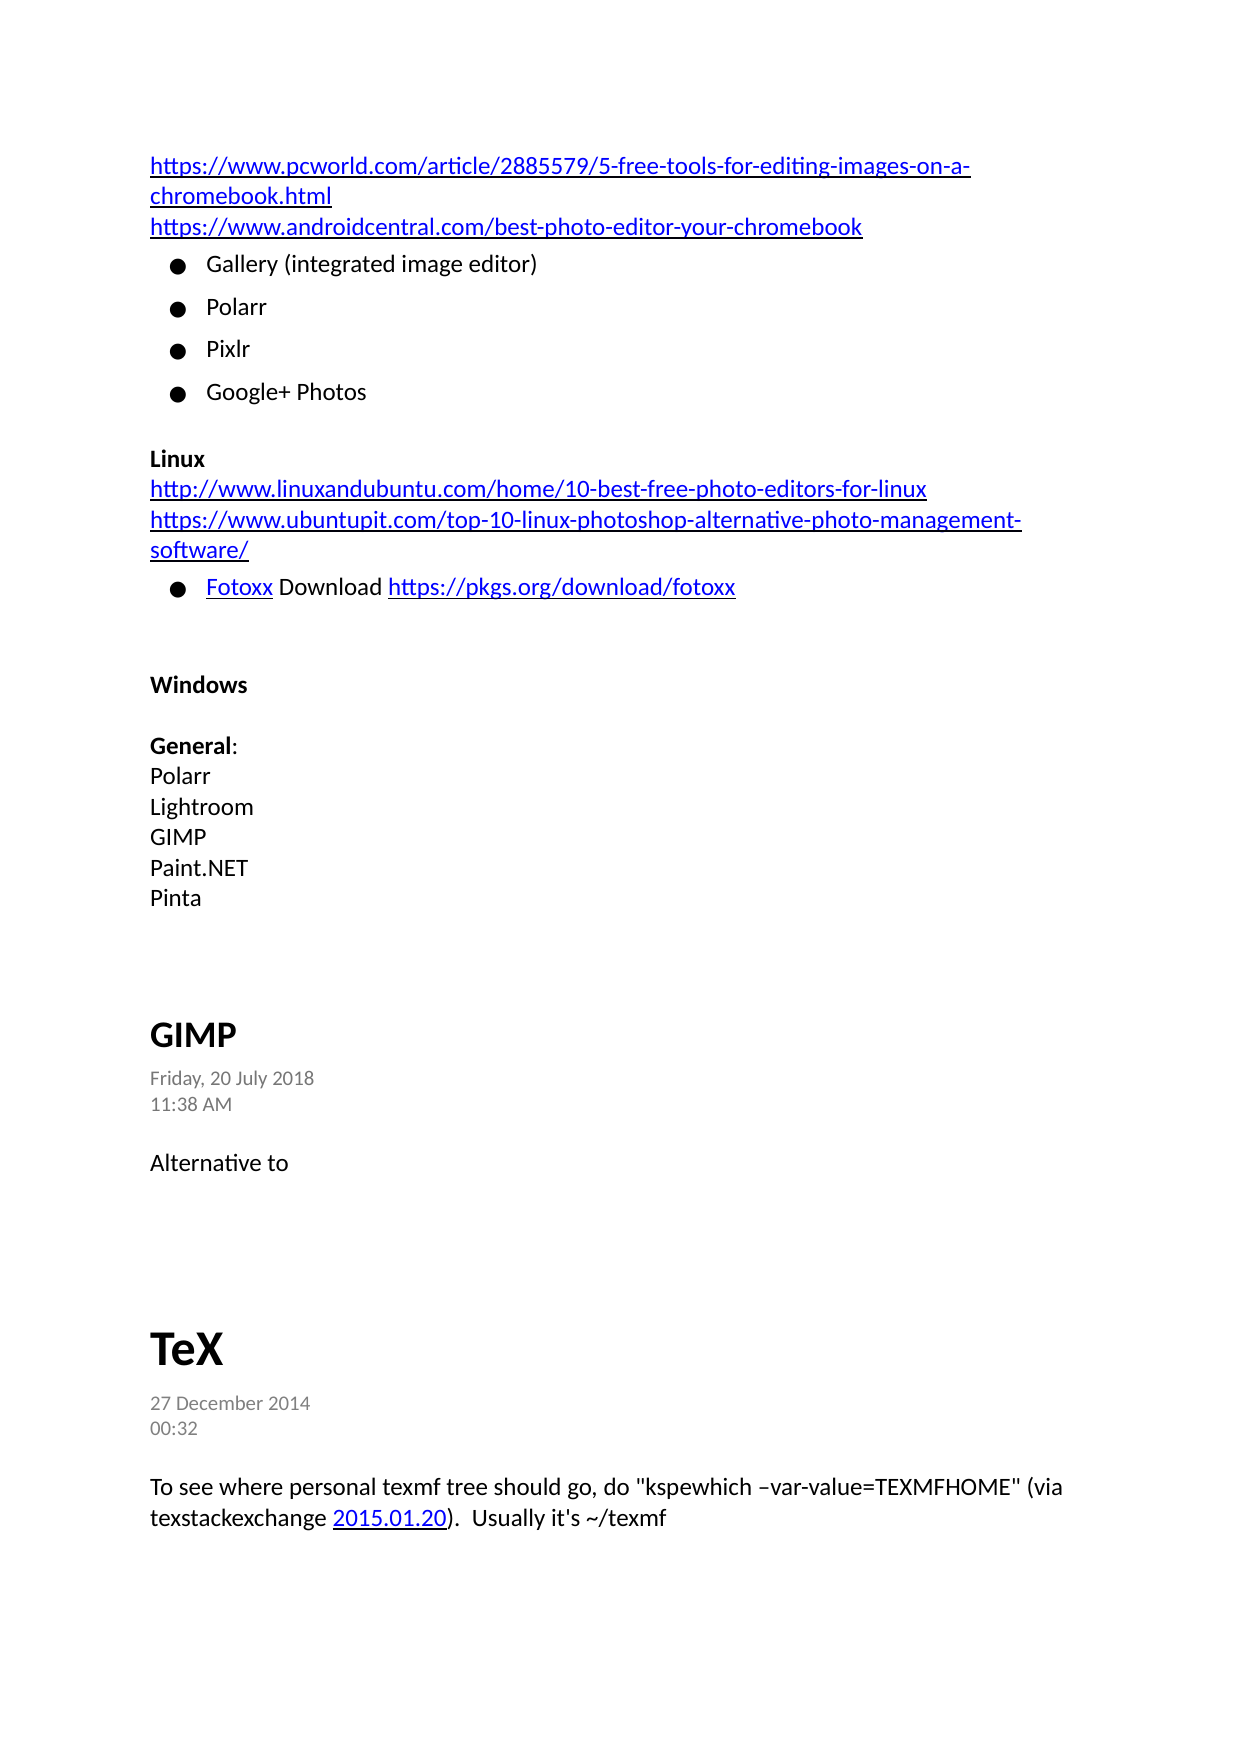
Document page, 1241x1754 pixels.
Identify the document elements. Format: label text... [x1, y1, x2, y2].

subtitle GIMP [150, 1011, 1090, 1057]
list Pixlr [169, 327, 1090, 370]
subtitle TeX [150, 1317, 1090, 1378]
text Paint.NET [150, 852, 1090, 882]
text Alternative to [150, 1147, 1090, 1177]
text General: [150, 730, 1090, 760]
text To see where personal texmf tree should go, do "kspewhich –var-value=TEXMFHOME" (via texstackexchange 2015.01.20). Usually it's ~/texmf [150, 1471, 1090, 1532]
list Fotoxx Download https://pkgs.org/download/fotoxx [169, 565, 1090, 608]
text https://www.androidcentral.com/best-photo-editor-your-chromebook [150, 211, 1090, 242]
text https://www.ubuntupit.com/top-10-linux-photoshop-alternative-photo-management-software/ [150, 504, 1090, 565]
text http://www.linuxandubuntu.com/home/10-best-free-photo-editors-for-linux [150, 473, 1090, 504]
text Friday, 20 July 2018 [150, 1066, 1090, 1091]
text https://www.pcworld.com/article/2885579/5-free-tools-for-editing-images-on-a-chromebook.html [150, 150, 1090, 211]
list Polarr [169, 284, 1090, 327]
text Linux [150, 443, 1090, 473]
text 11:38 AM [150, 1091, 1090, 1116]
text Lightroom [150, 791, 1090, 821]
text GIMP [150, 821, 1090, 852]
text Pinta [150, 882, 1090, 913]
text 00:32 [150, 1416, 1090, 1441]
text 27 December 2014 [150, 1390, 1090, 1416]
list Google+ Photos [169, 370, 1090, 412]
text Windows [150, 669, 1090, 699]
text Polarr [150, 760, 1090, 791]
list Gallery (integrated image editor) [169, 242, 1090, 284]
